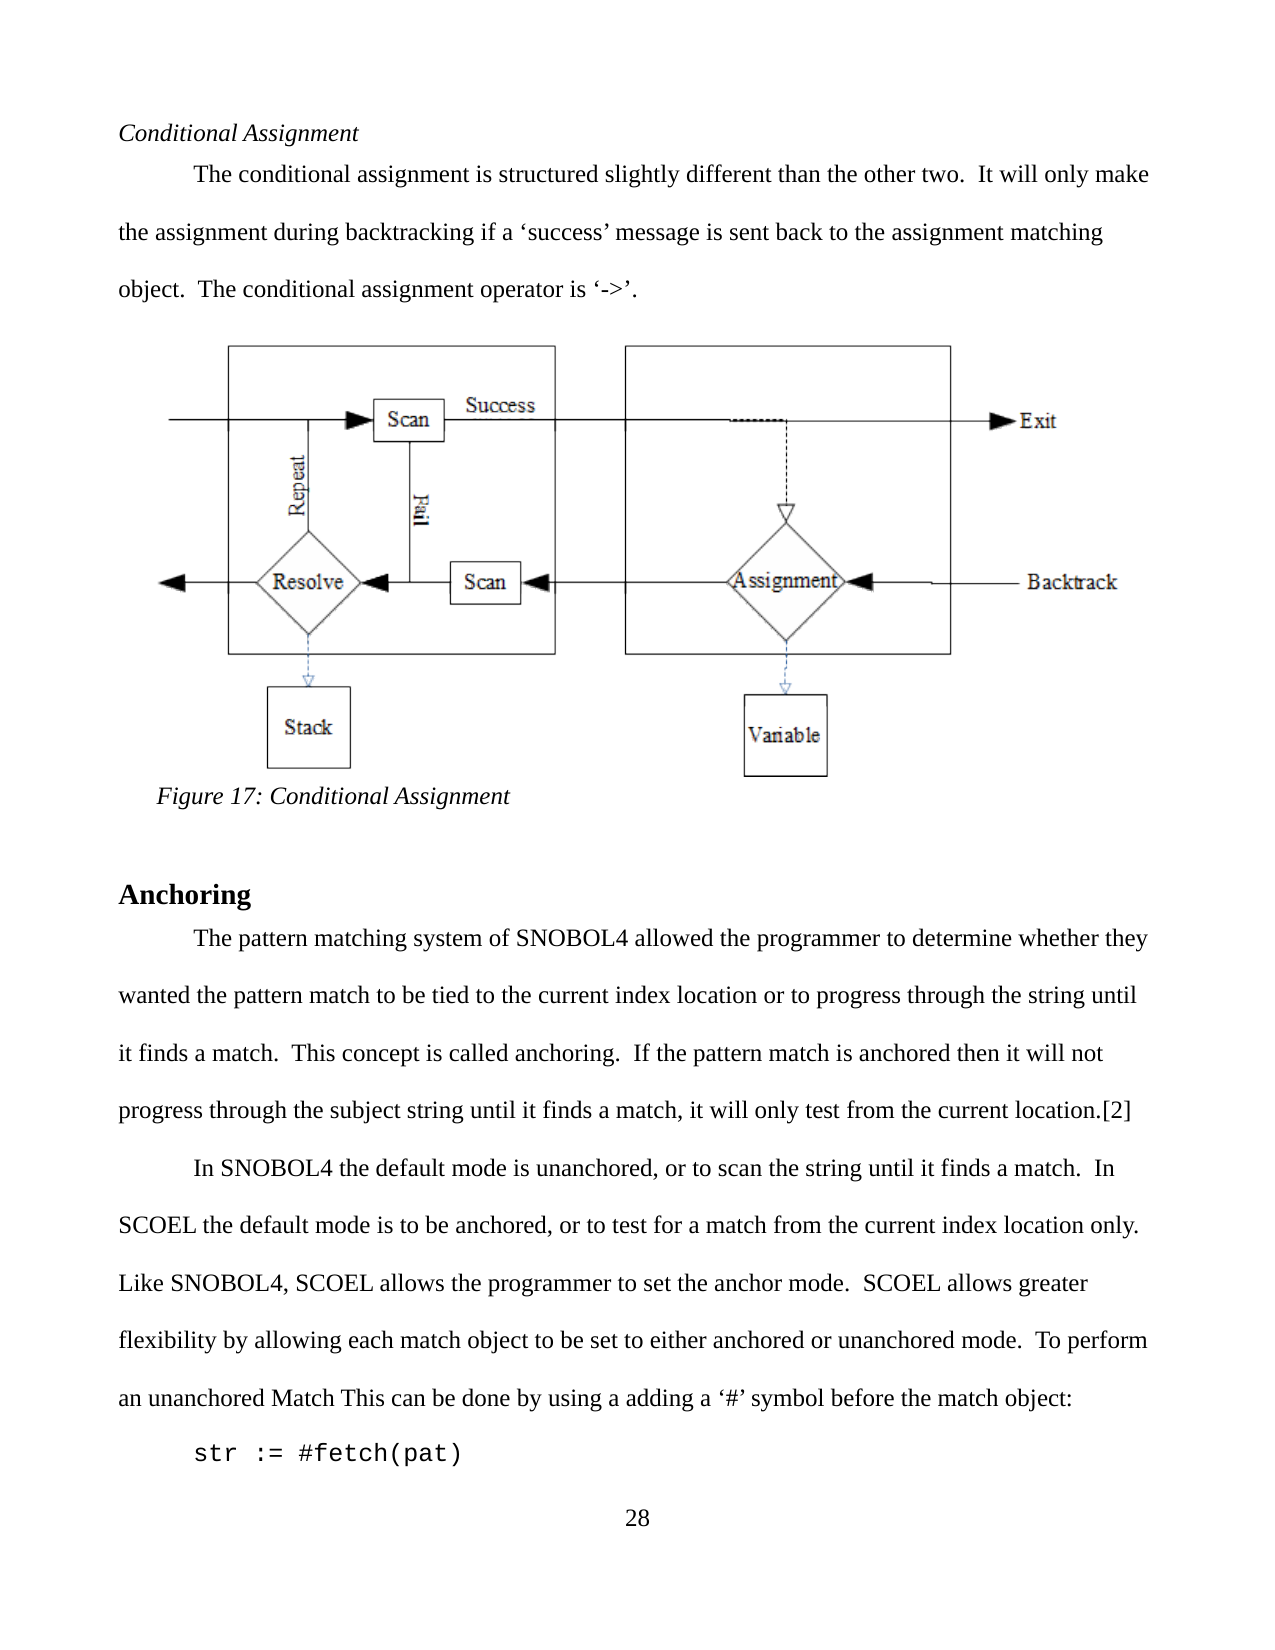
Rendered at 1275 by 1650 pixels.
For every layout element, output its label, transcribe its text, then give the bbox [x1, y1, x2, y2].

text In SNOBOL4 the default mode is unanchored, or to scan the string until it finds a match. In SCOEL the default mode is to be anchored, or to test for a match from the current index location only. Like SNOBOL4, SCOEL allows the programmer to set the anchor mode. SCOEL allows greater flexibility by allowing each match object to be set to either anchored or unanchored mode. To perform an unanchored Match This can be done by using a adding a ‘#’ symbol before the match object: [118, 1153, 1157, 1412]
picture [156, 344, 1119, 777]
subtitle Conditional Assignment [118, 118, 1157, 147]
subtitle Anchoring [118, 877, 1157, 910]
text The pattern matching system of SNOBOL4 allowed the programmer to determine whether they wanted the pattern match to be tied to the current index location or to progress through the string until it finds a match. This concept is called anchoring. If the pattern match is anchored then it will not progress through the subject string until it finds a match, it will only test from the current location.[2] [118, 923, 1157, 1124]
text str := #fetch(pat) [193, 1440, 1157, 1469]
text The conditional assignment is structured slightly different than the other two. It will only make the assignment during backtracking if a ‘success’ message is sent back to the assignment matching object. The conditional assignment operator is ‘->’. [118, 159, 1157, 303]
text Figure 17: Conditional Assignment [156, 777, 1119, 810]
